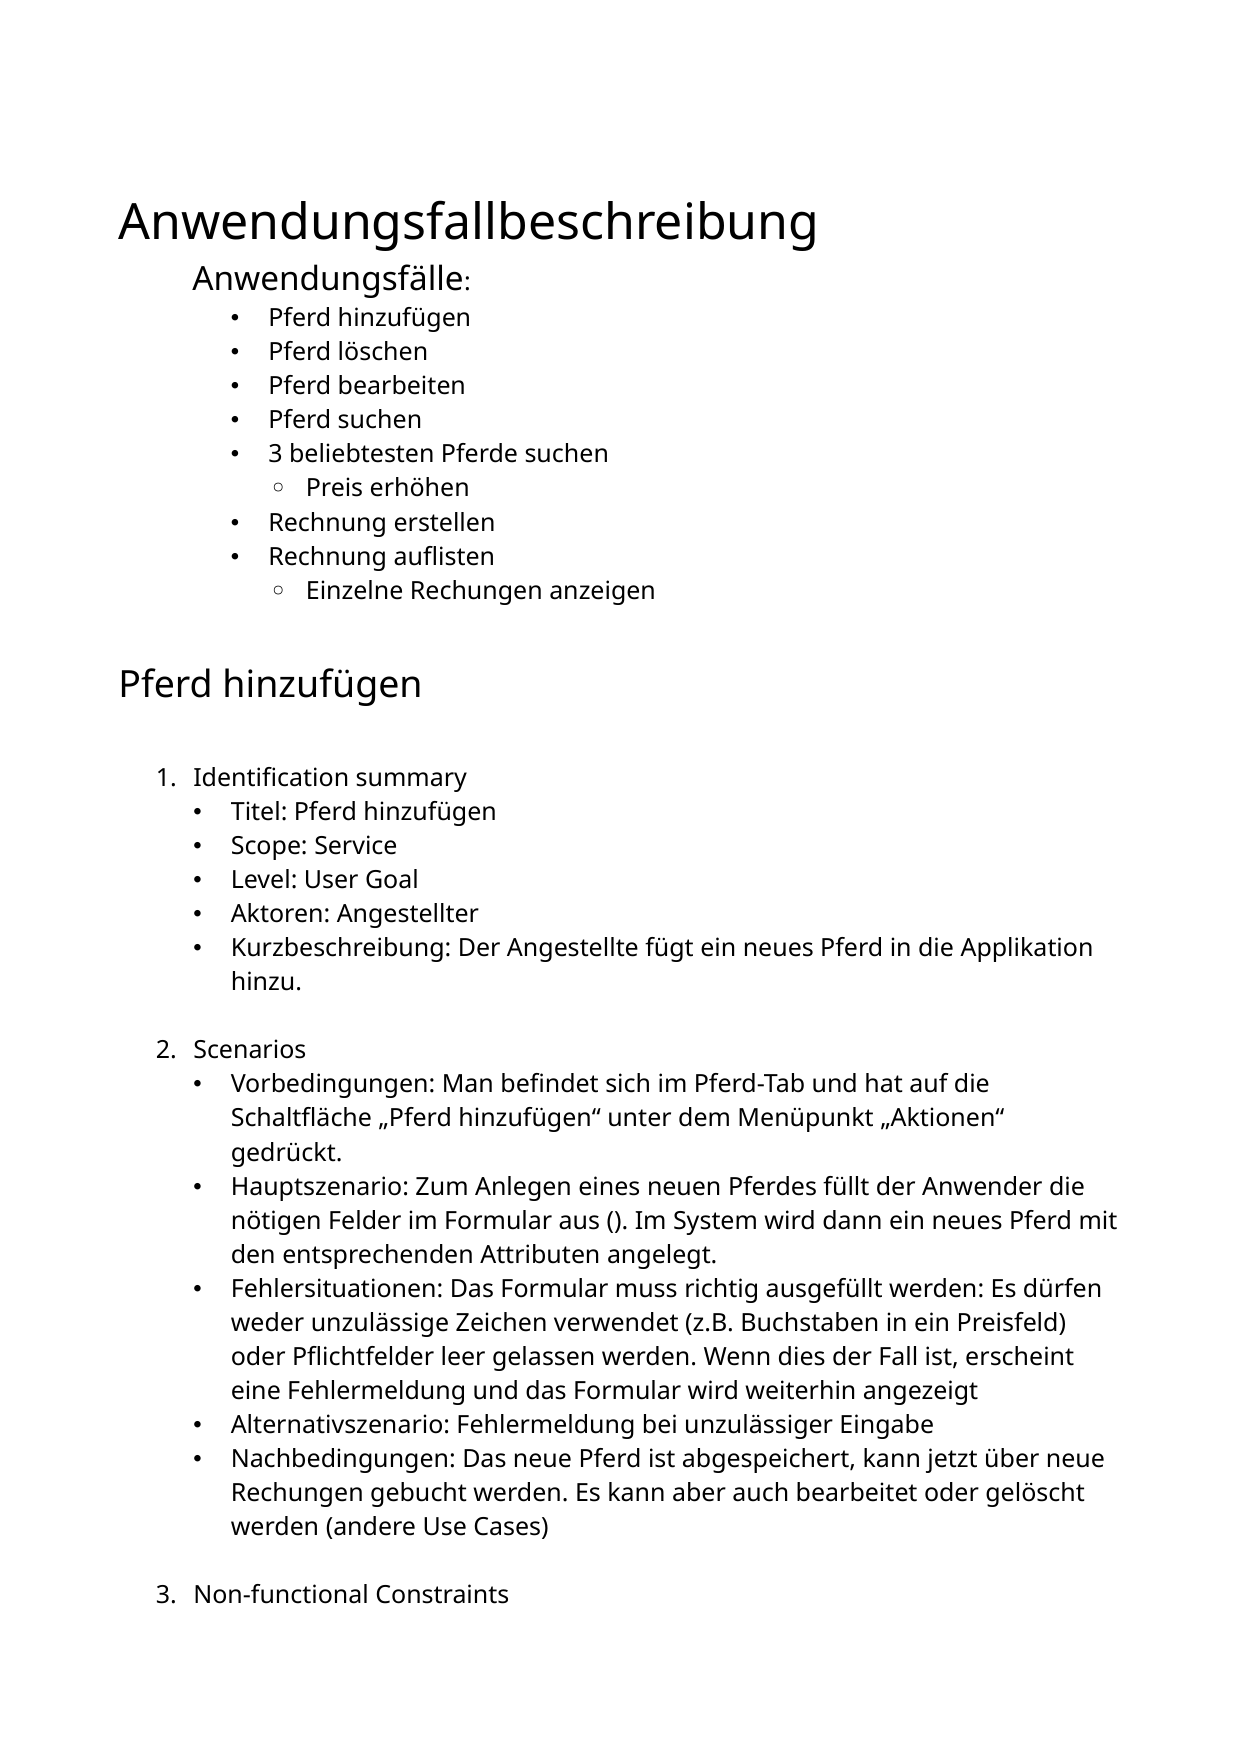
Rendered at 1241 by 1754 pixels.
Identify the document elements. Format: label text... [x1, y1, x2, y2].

list Pferd löschen [231, 334, 1122, 368]
list Vorbedingungen: Man befindet sich im Pferd-Tab und hat auf die Schaltfläche „Pferd hinzufügen“ unter dem Menüpunkt „Aktionen“ gedrückt. [193, 1066, 1122, 1168]
text Anwendungsfallbeschreibung [118, 186, 1122, 254]
list Pferd bearbeiten [231, 368, 1122, 402]
list Fehlersituationen: Das Formular muss richtig ausgefüllt werden: Es dürfen weder unzulässige Zeichen verwendet (z.B. Buchstaben in ein Preisfeld) oder Pflichtfelder leer gelassen werden. Wenn dies der Fall ist, erscheint eine Fehlermeldung und das Formular wird weiterhin angezeigt [193, 1270, 1122, 1407]
list Rechnung erstellen [231, 504, 1122, 538]
list Non-functional Constraints [156, 1577, 1122, 1611]
list Identification summary [156, 759, 1122, 793]
list Aktoren: Angestellter [193, 896, 1122, 930]
list Preis erhöhen [268, 470, 1122, 504]
list Einzelne Rechungen anzeigen [268, 572, 1122, 606]
list Titel: Pferd hinzufügen [193, 793, 1122, 828]
list 3 beliebtesten Pferde suchen [231, 436, 1122, 470]
list Pferd suchen [231, 402, 1122, 436]
list Kurzbeschreibung: Der Angestellte fügt ein neues Pferd in die Applikation hinzu. [193, 930, 1122, 998]
list Scope: Service [193, 828, 1122, 862]
list Hauptszenario: Zum Anlegen eines neuen Pferdes füllt der Anwender die nötigen Felder im Formular aus (). Im System wird dann ein neues Pferd mit den entsprechenden Attributen angelegt. [193, 1168, 1122, 1270]
list Pferd hinzufügen [231, 300, 1122, 334]
list Level: User Goal [193, 862, 1122, 896]
text Anwendungsfälle: [118, 254, 1122, 300]
list Scenarios [156, 1032, 1122, 1066]
list Rechnung auflisten [231, 538, 1122, 572]
text Pferd hinzufügen [118, 657, 1122, 708]
list Alternativszenario: Fehlermeldung bei unzulässiger Eingabe [193, 1407, 1122, 1441]
list Nachbedingungen: Das neue Pferd ist abgespeichert, kann jetzt über neue Rechungen gebucht werden. Es kann aber auch bearbeitet oder gelöscht werden (andere Use Cases) [193, 1441, 1122, 1543]
